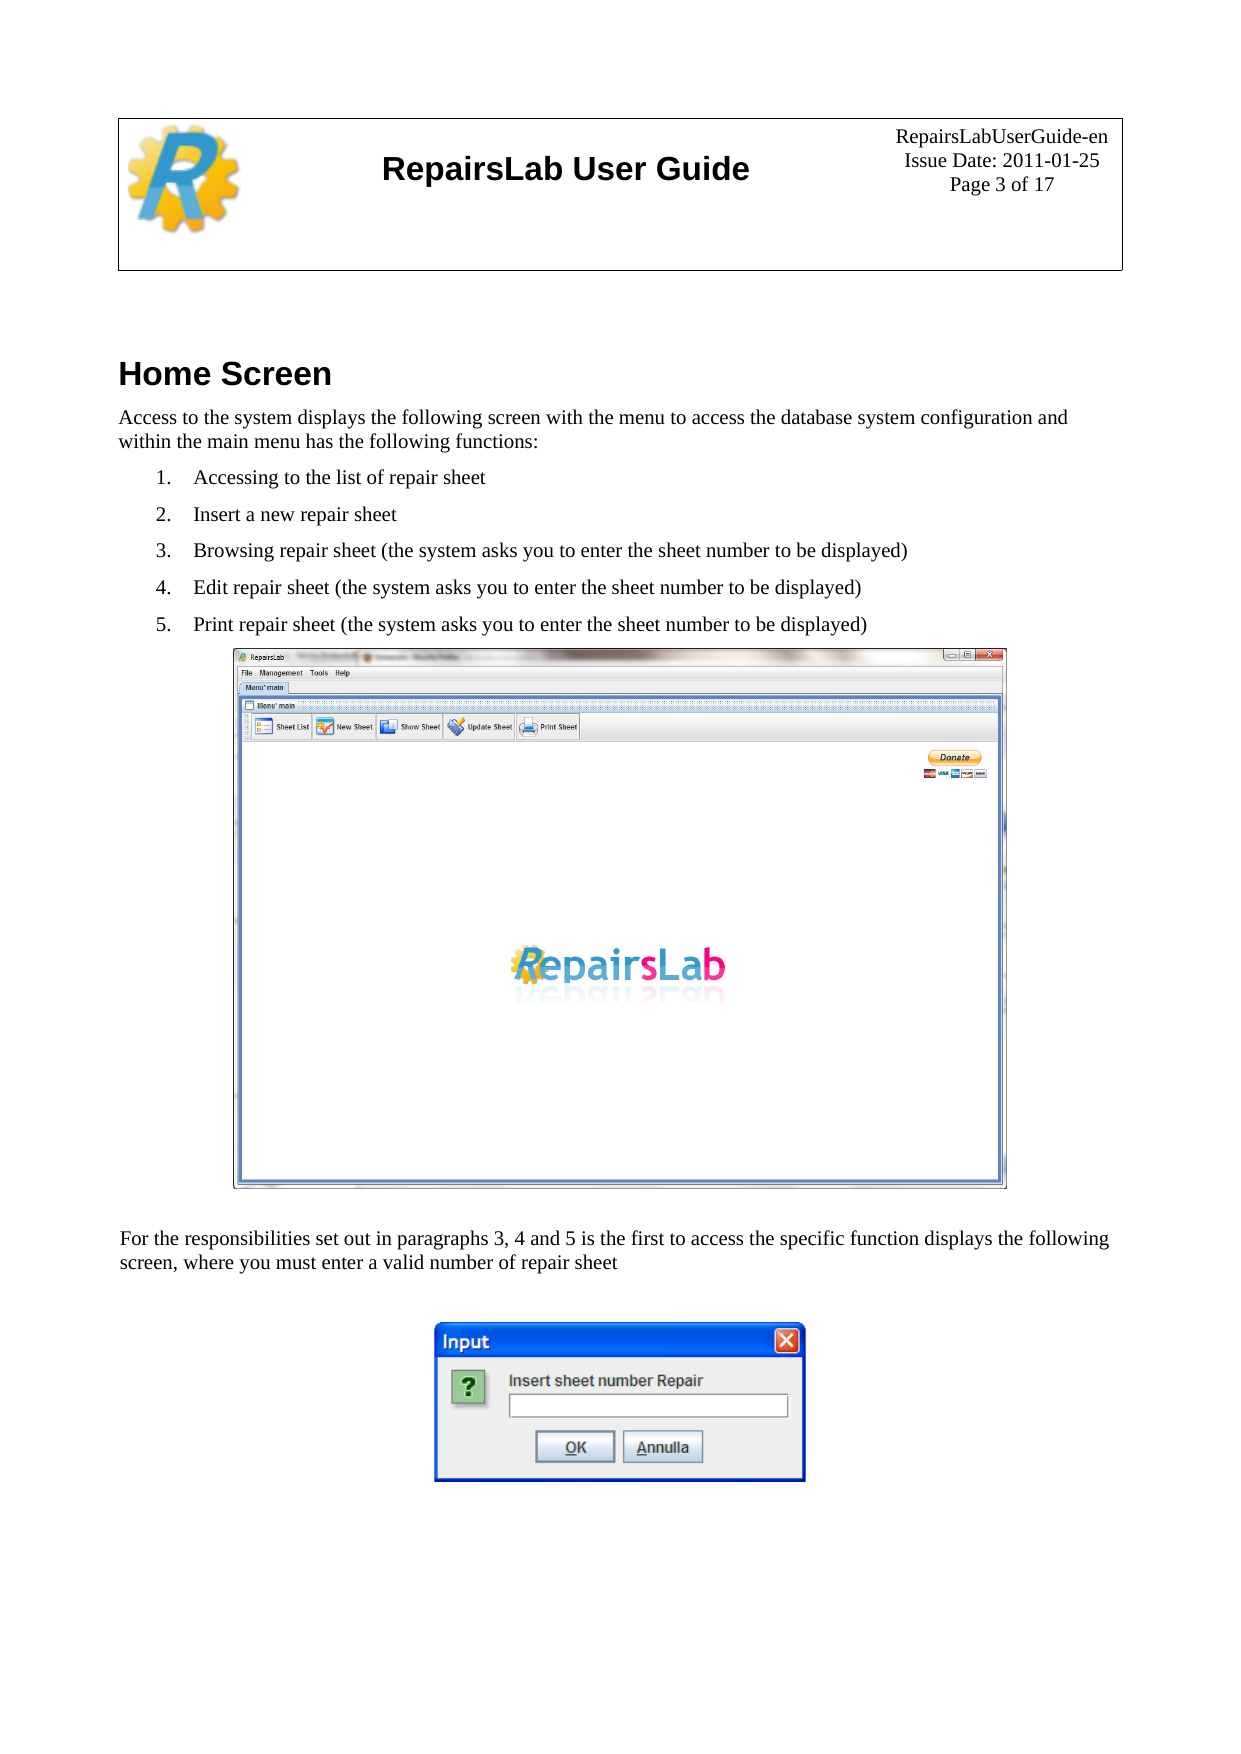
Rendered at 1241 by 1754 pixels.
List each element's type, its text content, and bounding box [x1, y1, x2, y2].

subtitle Home Screen [118, 353, 1122, 392]
list Edit repair sheet (the system asks you to enter the sheet number to be displayed) [156, 575, 1122, 599]
picture [127, 123, 241, 236]
list Print repair sheet (the system asks you to enter the sheet number to be displayed) [156, 612, 1122, 636]
list For the responsibilities set out in paragraphs 3, 4 and 5 is the first to access the specific function displays the following screen, where you must enter a valid number of repair sheet [117, 1226, 1122, 1274]
picture [233, 648, 1007, 1189]
list Browsing repair sheet (the system asks you to enter the sheet number to be displayed) [156, 538, 1122, 562]
list Accessing to the list of repair sheet [156, 465, 1122, 489]
picture [434, 1322, 806, 1482]
text Access to the system displays the following screen with the menu to access the database system configuration and within the main menu has the following functions: [118, 405, 1122, 453]
list Insert a new repair sheet [156, 502, 1122, 526]
